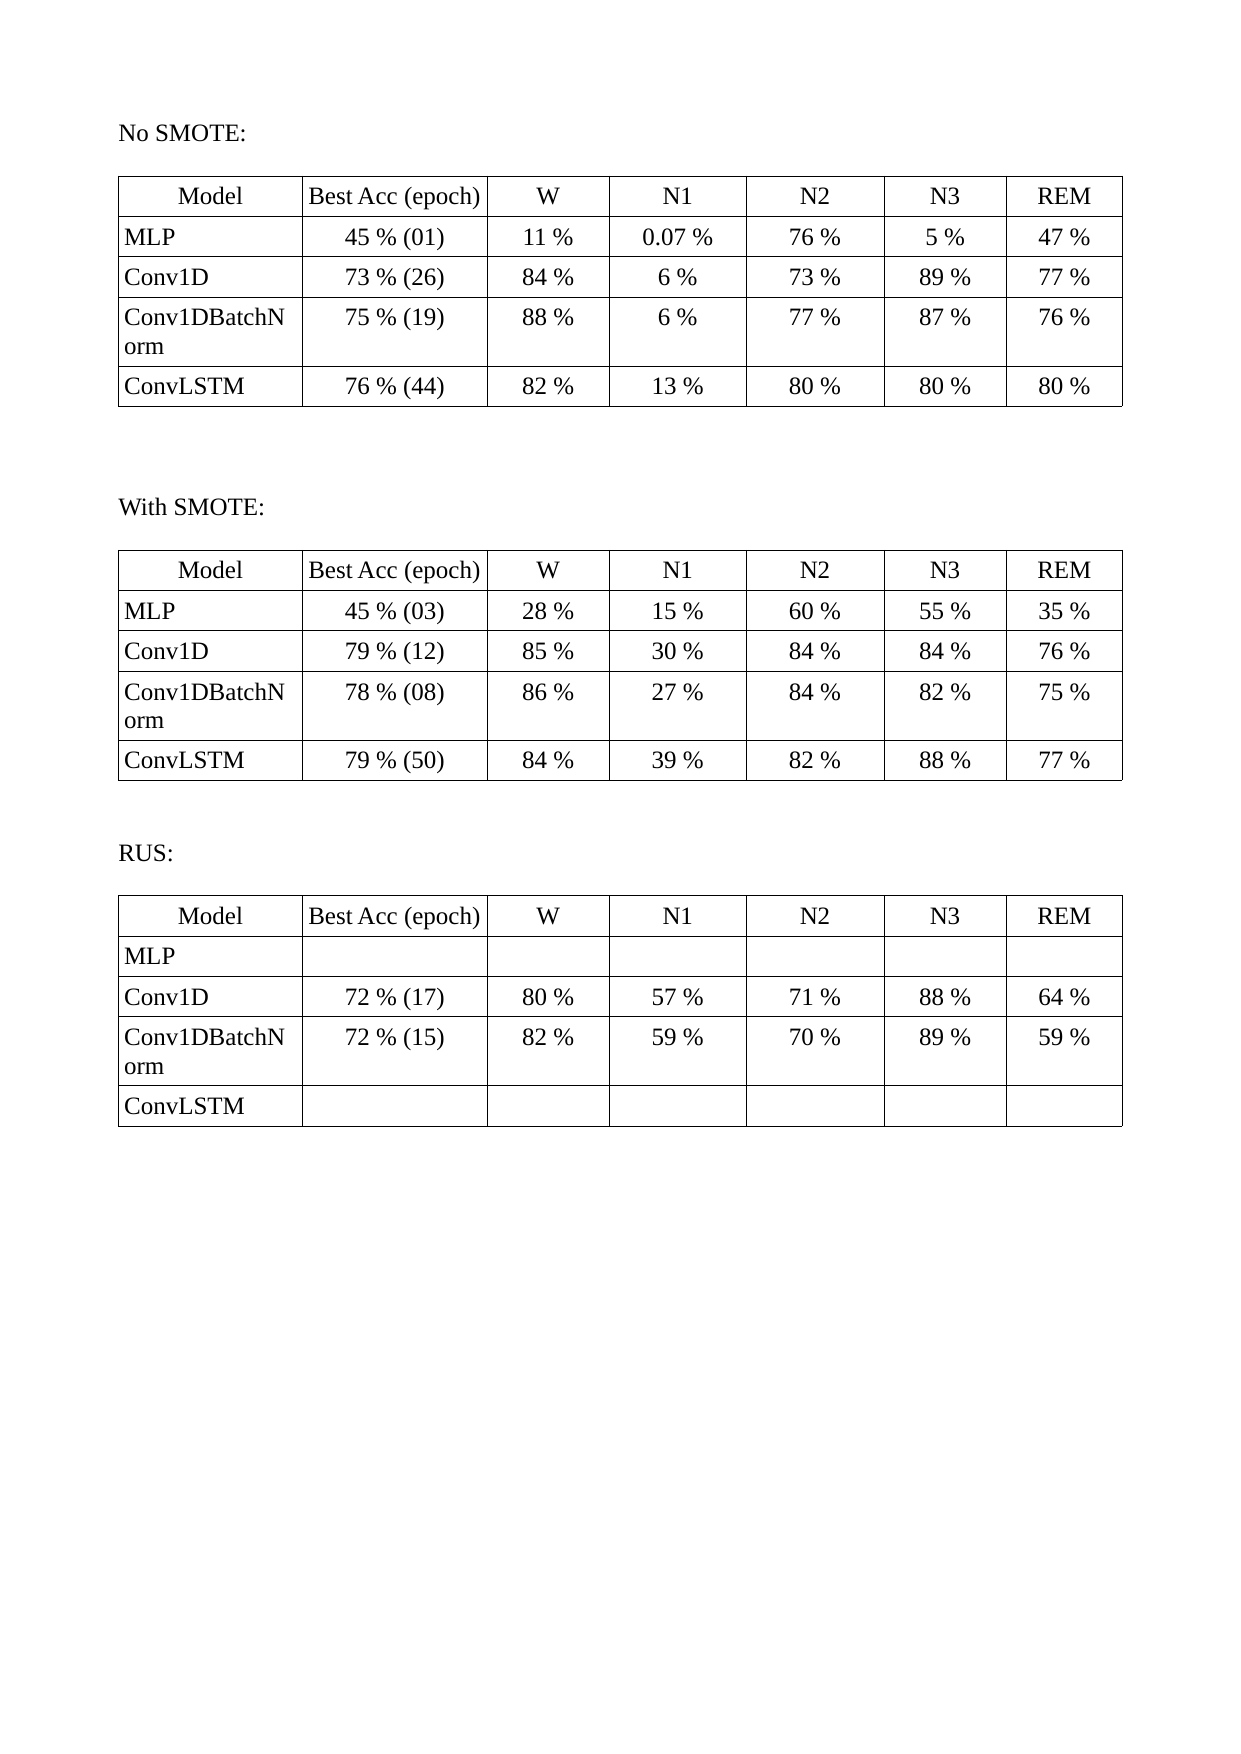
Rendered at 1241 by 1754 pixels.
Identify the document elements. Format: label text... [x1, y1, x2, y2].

table_cell 86 % [488, 672, 609, 740]
table_cell 87 % [885, 298, 1006, 366]
table_cell MLP [119, 217, 302, 256]
table_cell Conv1D [119, 257, 302, 297]
table_cell 89 % [885, 1017, 1006, 1085]
table_header N2 [747, 896, 884, 936]
table_cell 27 % [610, 672, 746, 740]
table_cell Conv1D [119, 631, 302, 671]
table_cell 59 % [610, 1017, 746, 1085]
table_cell Conv1DBatchNorm [119, 672, 302, 740]
table_cell 82 % [747, 741, 884, 780]
table_header REM [1007, 551, 1122, 590]
table_cell [303, 1086, 487, 1126]
table_cell 73 % (26) [303, 257, 487, 297]
table_cell [885, 1086, 1006, 1126]
table_cell MLP [119, 591, 302, 630]
table_cell 6 % [610, 257, 746, 297]
table_header Best Acc (epoch) [303, 551, 487, 590]
table_cell 88 % [885, 741, 1006, 780]
table_cell ConvLSTM [119, 1086, 302, 1126]
table_cell Conv1DBatchNorm [119, 298, 302, 366]
table_cell 11 % [488, 217, 609, 256]
table_header Model [119, 896, 302, 936]
table_cell 5 % [885, 217, 1006, 256]
table_cell 57 % [610, 977, 746, 1016]
text No SMOTE: [118, 118, 1122, 147]
table_cell 80 % [488, 977, 609, 1016]
text With SMOTE: [118, 492, 1122, 521]
table_cell [1007, 937, 1122, 976]
table_header W [488, 896, 609, 936]
table_cell 84 % [488, 257, 609, 297]
table_cell 79 % (12) [303, 631, 487, 671]
table_cell 72 % (15) [303, 1017, 487, 1085]
table_cell 88 % [885, 977, 1006, 1016]
table_cell [303, 937, 487, 976]
table_cell 70 % [747, 1017, 884, 1085]
table_cell 35 % [1007, 591, 1122, 630]
table_header N2 [747, 177, 884, 216]
table_cell Conv1DBatchNorm [119, 1017, 302, 1085]
table_cell 76 % [1007, 631, 1122, 671]
table_cell 30 % [610, 631, 746, 671]
table_cell [610, 1086, 746, 1126]
table_header N1 [610, 896, 746, 936]
table_cell 80 % [1007, 367, 1122, 406]
table_header Best Acc (epoch) [303, 896, 487, 936]
table_header W [488, 551, 609, 590]
table_cell 75 % (19) [303, 298, 487, 366]
table_header Best Acc (epoch) [303, 177, 487, 216]
table_cell ConvLSTM [119, 741, 302, 780]
table_cell 84 % [488, 741, 609, 780]
table_cell 60 % [747, 591, 884, 630]
table_cell 88 % [488, 298, 609, 366]
table_cell 79 % (50) [303, 741, 487, 780]
table_cell 0.07 % [610, 217, 746, 256]
table_cell 80 % [747, 367, 884, 406]
table_cell 47 % [1007, 217, 1122, 256]
table_header N1 [610, 551, 746, 590]
table_header N3 [885, 551, 1006, 590]
table_cell 78 % (08) [303, 672, 487, 740]
table_cell 77 % [1007, 741, 1122, 780]
table_cell 77 % [747, 298, 884, 366]
table_cell 45 % (03) [303, 591, 487, 630]
table_header Model [119, 177, 302, 216]
table_cell 82 % [885, 672, 1006, 740]
table_header Model [119, 551, 302, 590]
table_cell 84 % [747, 672, 884, 740]
text RUS: [118, 838, 1122, 866]
table_cell 82 % [488, 1017, 609, 1085]
table_cell 39 % [610, 741, 746, 780]
table_cell 64 % [1007, 977, 1122, 1016]
table_cell [610, 937, 746, 976]
table_cell 76 % (44) [303, 367, 487, 406]
table_cell 84 % [747, 631, 884, 671]
table_cell 82 % [488, 367, 609, 406]
table_cell 55 % [885, 591, 1006, 630]
table_header N3 [885, 896, 1006, 936]
table_cell 89 % [885, 257, 1006, 297]
table_cell 84 % [885, 631, 1006, 671]
table_cell [488, 1086, 609, 1126]
table_cell [747, 937, 884, 976]
table_header N2 [747, 551, 884, 590]
table_cell 73 % [747, 257, 884, 297]
table_cell 45 % (01) [303, 217, 487, 256]
table_cell [885, 937, 1006, 976]
table_cell [1007, 1086, 1122, 1126]
table_cell 76 % [747, 217, 884, 256]
table_cell 15 % [610, 591, 746, 630]
table_cell Conv1D [119, 977, 302, 1016]
table_cell 85 % [488, 631, 609, 671]
table_cell 71 % [747, 977, 884, 1016]
table_header N1 [610, 177, 746, 216]
table_cell 28 % [488, 591, 609, 630]
table_cell 76 % [1007, 298, 1122, 366]
table_header REM [1007, 177, 1122, 216]
table_cell ConvLSTM [119, 367, 302, 406]
table_cell 6 % [610, 298, 746, 366]
table_cell 77 % [1007, 257, 1122, 297]
table_cell 13 % [610, 367, 746, 406]
table_header W [488, 177, 609, 216]
table_cell [747, 1086, 884, 1126]
table_header REM [1007, 896, 1122, 936]
table_cell 59 % [1007, 1017, 1122, 1085]
table_cell 75 % [1007, 672, 1122, 740]
table_header N3 [885, 177, 1006, 216]
table_cell 80 % [885, 367, 1006, 406]
table_cell 72 % (17) [303, 977, 487, 1016]
table_cell [488, 937, 609, 976]
table_cell MLP [119, 937, 302, 976]
